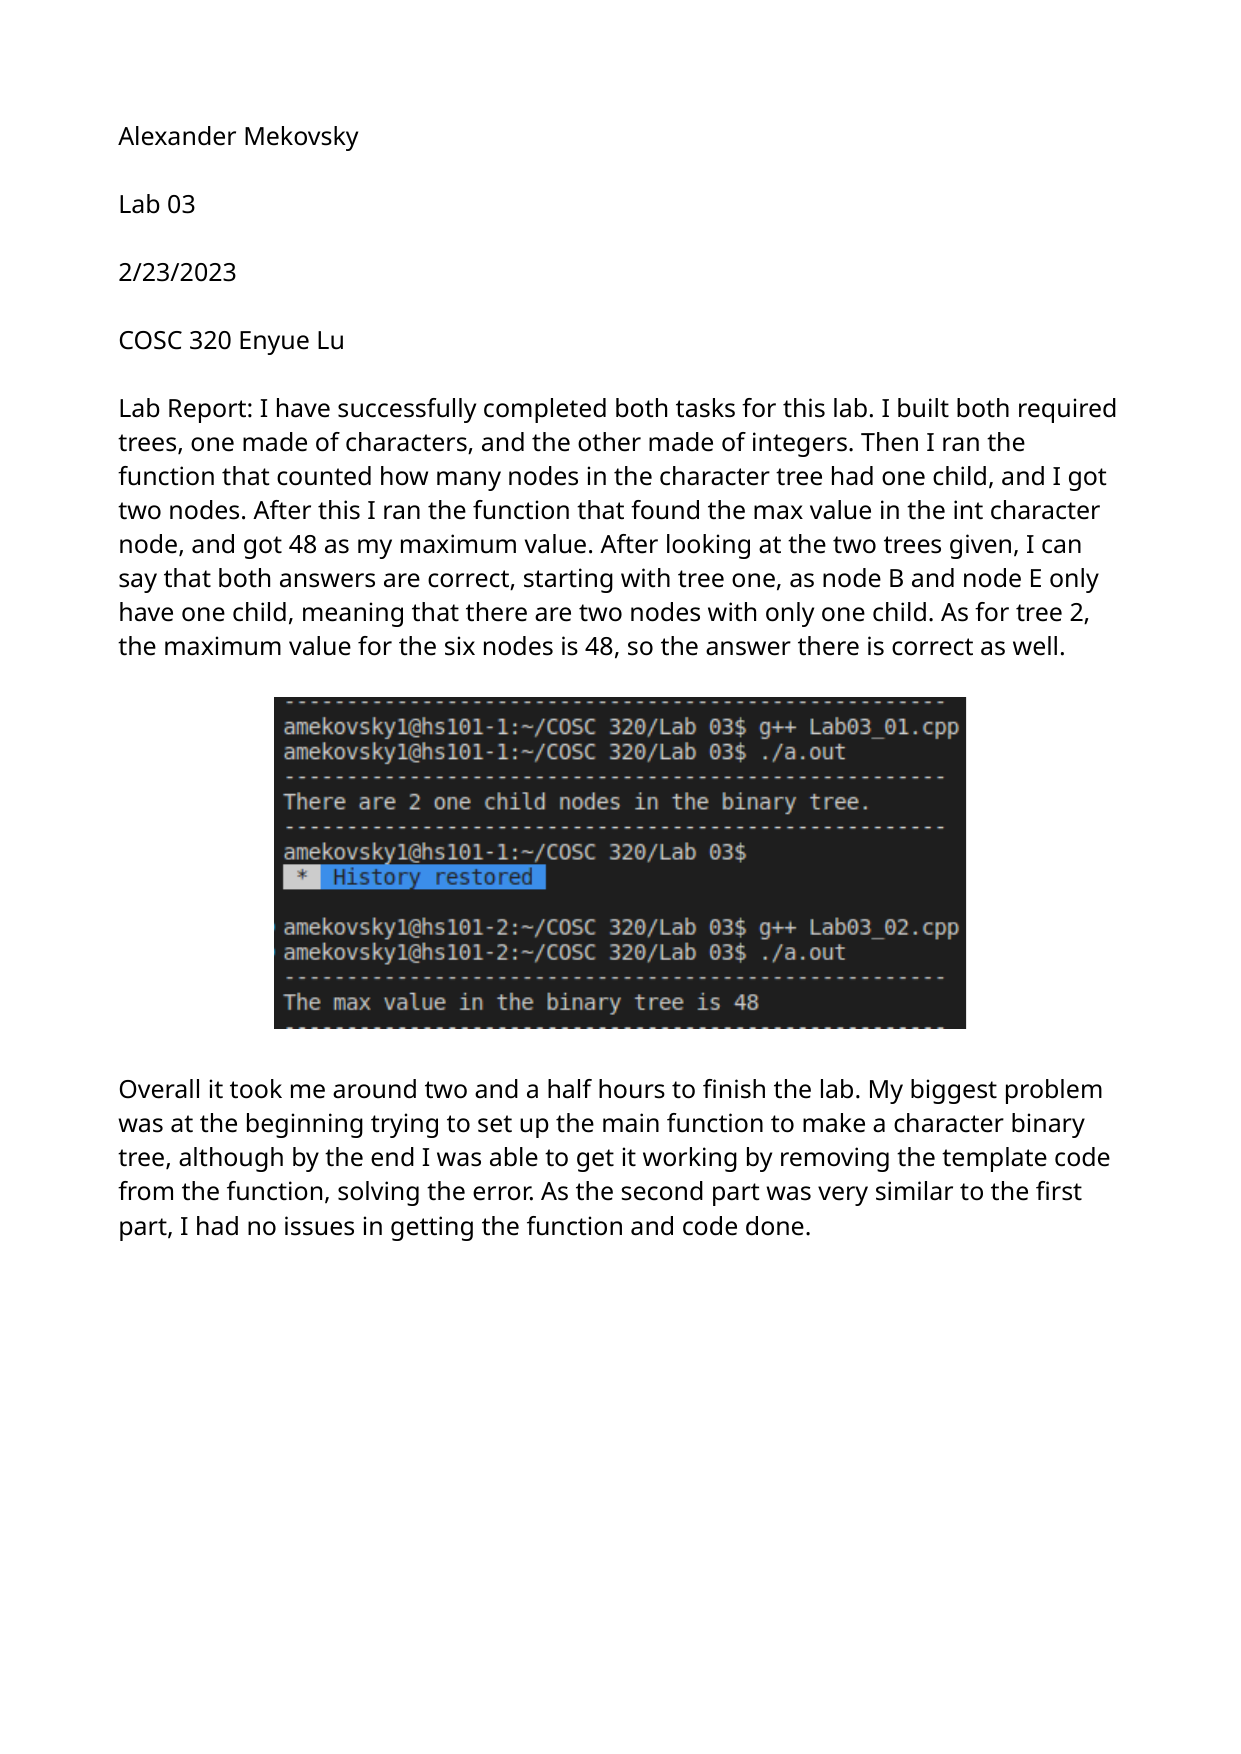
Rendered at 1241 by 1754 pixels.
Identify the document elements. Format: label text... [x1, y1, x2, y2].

text COSC 320 Enyue Lu [118, 322, 1122, 357]
text Lab Report: I have successfully completed both tasks for this lab. I built both required trees, one made of characters, and the other made of integers. Then I ran the function that counted how many nodes in the character tree had one child, and I got two nodes. After this I ran the function that found the max value in the int character node, and got 48 as my maximum value. After looking at the two trees given, I can say that both answers are correct, starting with tree one, as node B and node E only have one child, meaning that there are two nodes with only one child. As for tree 2, the maximum value for the six nodes is 48, so the answer there is correct as well. [118, 391, 1122, 663]
picture [274, 697, 967, 1029]
text 2/23/2023 [118, 254, 1122, 288]
text Overall it took me around two and a half hours to finish the lab. My biggest problem was at the beginning trying to set up the main function to make a character binary tree, although by the end I was able to get it working by removing the template code from the function, solving the error. As the second part was very similar to the first part, I had no issues in getting the function and code done. [118, 1072, 1122, 1242]
text Lab 03 [118, 186, 1122, 220]
text Alexander Mekovsky [118, 118, 1122, 152]
